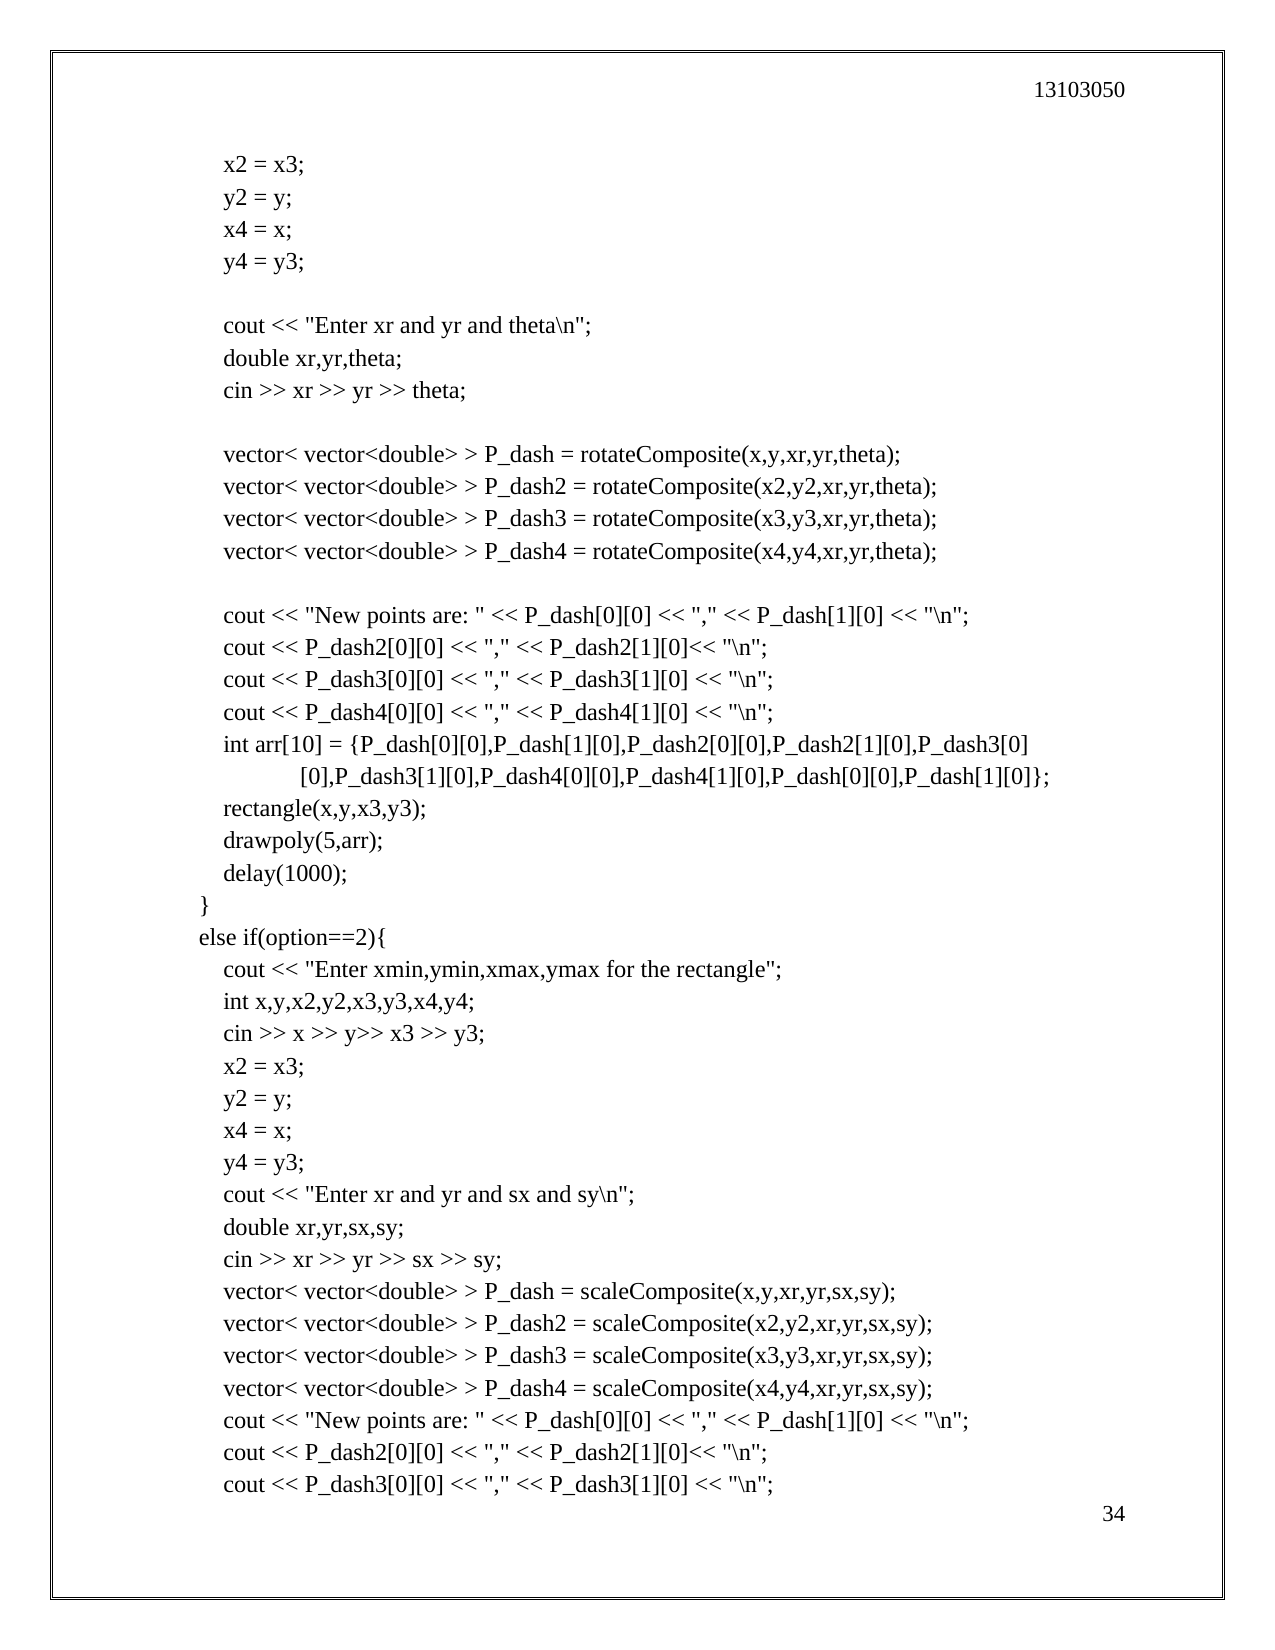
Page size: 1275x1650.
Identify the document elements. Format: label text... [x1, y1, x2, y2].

text cin >> x >> y>> x3 >> y3; [150, 1019, 1125, 1047]
text drawpoly(5,arr); [150, 826, 1125, 854]
text cin >> xr >> yr >> sx >> sy; [150, 1244, 1125, 1272]
text vector< vector<double> > P_dash4 = rotateComposite(x4,y4,xr,yr,theta); [150, 536, 1125, 564]
text int x,y,x2,y2,x3,y3,x4,y4; [150, 987, 1125, 1015]
text cout << P_dash2[0][0] << "," << P_dash2[1][0]<< "\n"; [150, 1437, 1125, 1466]
text x2 = x3; [150, 1051, 1125, 1079]
text } [150, 890, 1125, 918]
text vector< vector<double> > P_dash = scaleComposite(x,y,xr,yr,sx,sy); [150, 1277, 1125, 1304]
text x4 = x; [150, 1116, 1125, 1144]
text cin >> xr >> yr >> theta; [150, 375, 1125, 403]
text cout << P_dash3[0][0] << "," << P_dash3[1][0] << "\n"; [150, 1470, 1125, 1498]
text double xr,yr,theta; [150, 343, 1125, 371]
text cout << "New points are: " << P_dash[0][0] << "," << P_dash[1][0] << "\n"; [150, 1405, 1125, 1433]
text vector< vector<double> > P_dash4 = scaleComposite(x4,y4,xr,yr,sx,sy); [150, 1373, 1125, 1401]
text rectangle(x,y,x3,y3); [150, 794, 1125, 822]
text x4 = x; [150, 214, 1125, 242]
text cout << P_dash4[0][0] << "," << P_dash4[1][0] << "\n"; [150, 697, 1125, 725]
text vector< vector<double> > P_dash = rotateComposite(x,y,xr,yr,theta); [150, 440, 1125, 468]
text int arr[10] = {P_dash[0][0],P_dash[1][0],P_dash2[0][0],P_dash2[1][0],P_dash3[0] [0],P_dash3[1][0],P_dash4[0][0],P_dash4[1][0],P_dash[0][0],P_dash[1][0]}; [150, 729, 1125, 789]
text cout << P_dash3[0][0] << "," << P_dash3[1][0] << "\n"; [150, 665, 1125, 693]
text y4 = y3; [150, 247, 1125, 274]
text cout << P_dash2[0][0] << "," << P_dash2[1][0]<< "\n"; [150, 633, 1125, 661]
text else if(option==2){ [150, 922, 1125, 951]
text y4 = y3; [150, 1148, 1125, 1176]
text delay(1000); [150, 858, 1125, 886]
text vector< vector<double> > P_dash2 = scaleComposite(x2,y2,xr,yr,sx,sy); [150, 1309, 1125, 1337]
text vector< vector<double> > P_dash3 = scaleComposite(x3,y3,xr,yr,sx,sy); [150, 1341, 1125, 1369]
text vector< vector<double> > P_dash3 = rotateComposite(x3,y3,xr,yr,theta); [150, 504, 1125, 532]
text double xr,yr,sx,sy; [150, 1212, 1125, 1240]
text cout << "Enter xr and yr and theta\n"; [150, 311, 1125, 339]
text x2 = x3; [150, 150, 1125, 178]
text cout << "Enter xmin,ymin,xmax,ymax for the rectangle"; [150, 955, 1125, 983]
text y2 = y; [150, 1083, 1125, 1111]
text cout << "New points are: " << P_dash[0][0] << "," << P_dash[1][0] << "\n"; [150, 601, 1125, 629]
text cout << "Enter xr and yr and sx and sy\n"; [150, 1180, 1125, 1208]
text y2 = y; [150, 182, 1125, 210]
text vector< vector<double> > P_dash2 = rotateComposite(x2,y2,xr,yr,theta); [150, 472, 1125, 500]
